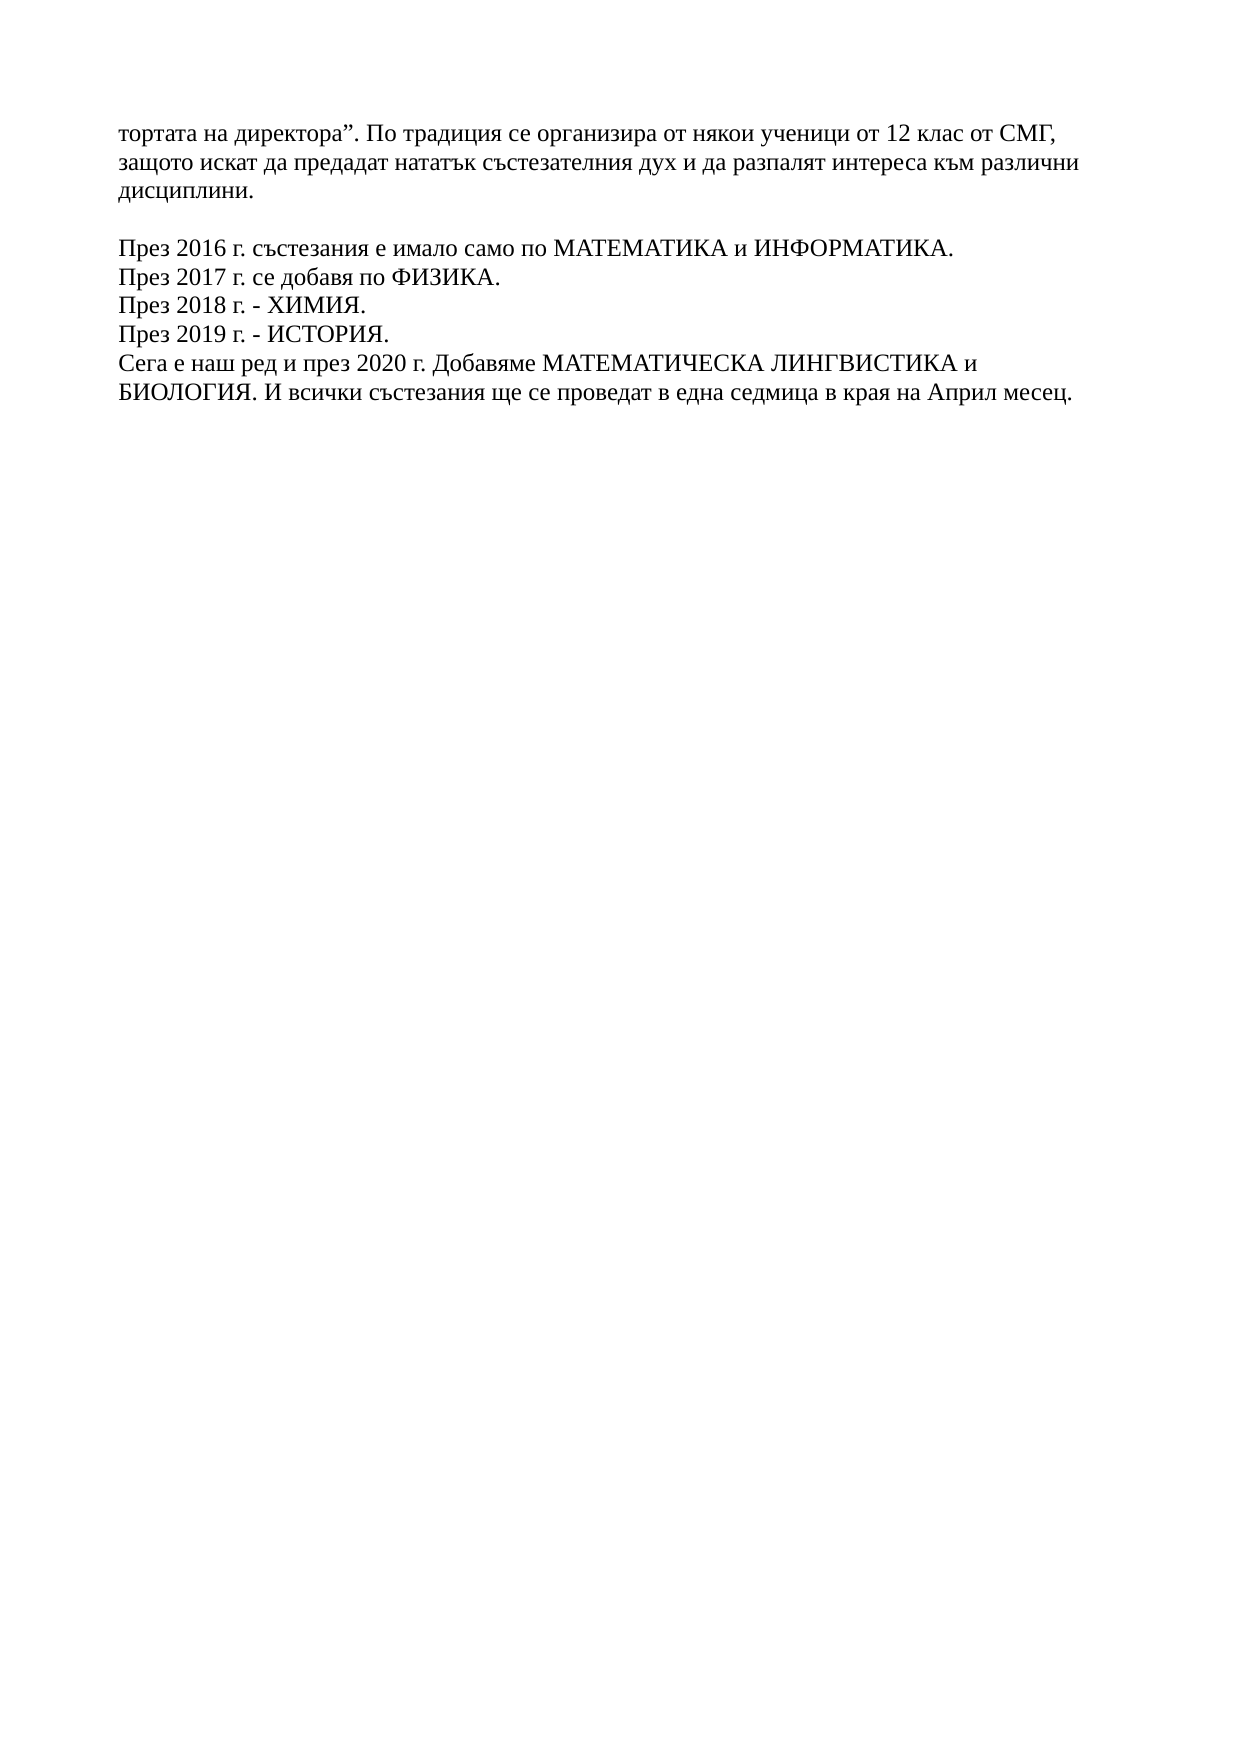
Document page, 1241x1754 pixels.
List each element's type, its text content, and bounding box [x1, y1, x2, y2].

text През 2019 г. - ИСТОРИЯ. [118, 319, 1122, 348]
text През 2016 г. състезания е имало само по МАТЕМАТИКА и ИНФОРМАТИКА. [118, 233, 1122, 262]
text През 2017 г. се добавя по ФИЗИКА. [118, 262, 1122, 291]
text През 2018 г. - ХИМИЯ. [118, 291, 1122, 319]
text Сега е наш ред и през 2020 г. Добавяме МАТЕМАТИЧЕСКА ЛИНГВИСТИКА и БИОЛОГИЯ. И всички състезания ще се проведат в една седмица в края на Април месец. [118, 348, 1122, 406]
text тортата на директора”. По традиция се организира от някои ученици от 12 клас от СМГ, защото искат да предадат нататък състезателния дух и да разпалят интереса към различни дисциплини. [118, 118, 1122, 204]
